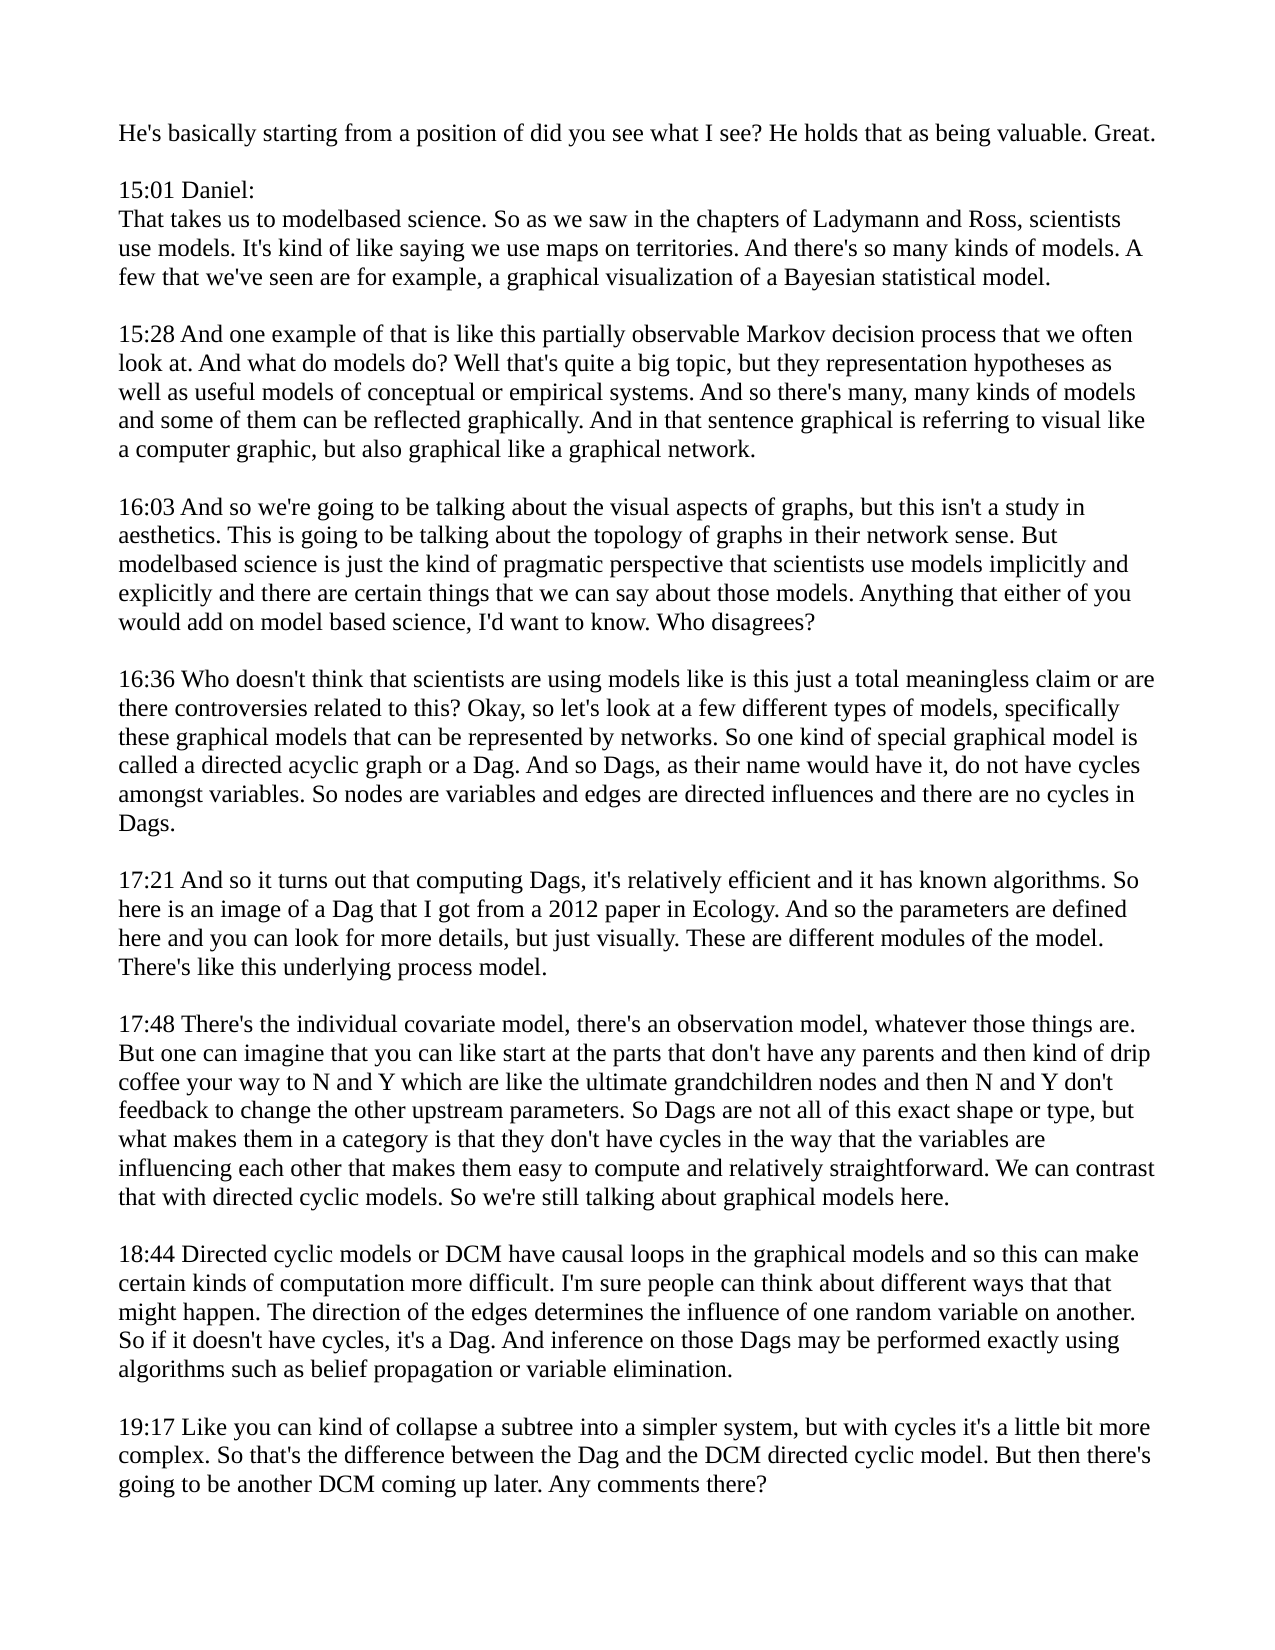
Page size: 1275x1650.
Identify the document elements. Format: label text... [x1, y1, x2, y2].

text He's basically starting from a position of did you see what I see? He holds that as being valuable. Great. 15:01 Daniel: That takes us to modelbased science. So as we saw in the chapters of Ladymann and Ross, scientists use models. It's kind of like saying we use maps on territories. And there's so many kinds of models. A few that we've seen are for example, a graphical visualization of a Bayesian statistical model. 15:28 And one example of that is like this partially observable Markov decision process that we often look at. And what do models do? Well that's quite a big topic, but they representation hypotheses as well as useful models of conceptual or empirical systems. And so there's many, many kinds of models and some of them can be reflected graphically. And in that sentence graphical is referring to visual like a computer graphic, but also graphical like a graphical network. 16:03 And so we're going to be talking about the visual aspects of graphs, but this isn't a study in aesthetics. This is going to be talking about the topology of graphs in their network sense. But modelbased science is just the kind of pragmatic perspective that scientists use models implicitly and explicitly and there are certain things that we can say about those models. Anything that either of you would add on model based science, I'd want to know. Who disagrees? 16:36 Who doesn't think that scientists are using models like is this just a total meaningless claim or are there controversies related to this? Okay, so let's look at a few different types of models, specifically these graphical models that can be represented by networks. So one kind of special graphical model is called a directed acyclic graph or a Dag. And so Dags, as their name would have it, do not have cycles amongst variables. So nodes are variables and edges are directed influences and there are no cycles in Dags. 17:21 And so it turns out that computing Dags, it's relatively efficient and it has known algorithms. So here is an image of a Dag that I got from a 2012 paper in Ecology. And so the parameters are defined here and you can look for more details, but just visually. These are different modules of the model. There's like this underlying process model. 17:48 There's the individual covariate model, there's an observation model, whatever those things are. But one can imagine that you can like start at the parts that don't have any parents and then kind of drip coffee your way to N and Y which are like the ultimate grandchildren nodes and then N and Y don't feedback to change the other upstream parameters. So Dags are not all of this exact shape or type, but what makes them in a category is that they don't have cycles in the way that the variables are influencing each other that makes them easy to compute and relatively straightforward. We can contrast that with directed cyclic models. So we're still talking about graphical models here. 18:44 Directed cyclic models or DCM have causal loops in the graphical models and so this can make certain kinds of computation more difficult. I'm sure people can think about different ways that that might happen. The direction of the edges determines the influence of one random variable on another. So if it doesn't have cycles, it's a Dag. And inference on those Dags may be performed exactly using algorithms such as belief propagation or variable elimination. 19:17 Like you can kind of collapse a subtree into a simpler system, but with cycles it's a little bit more complex. So that's the difference between the Dag and the DCM directed cyclic model. But then there's going to be another DCM coming up later. Any comments there? [118, 118, 1157, 1527]
